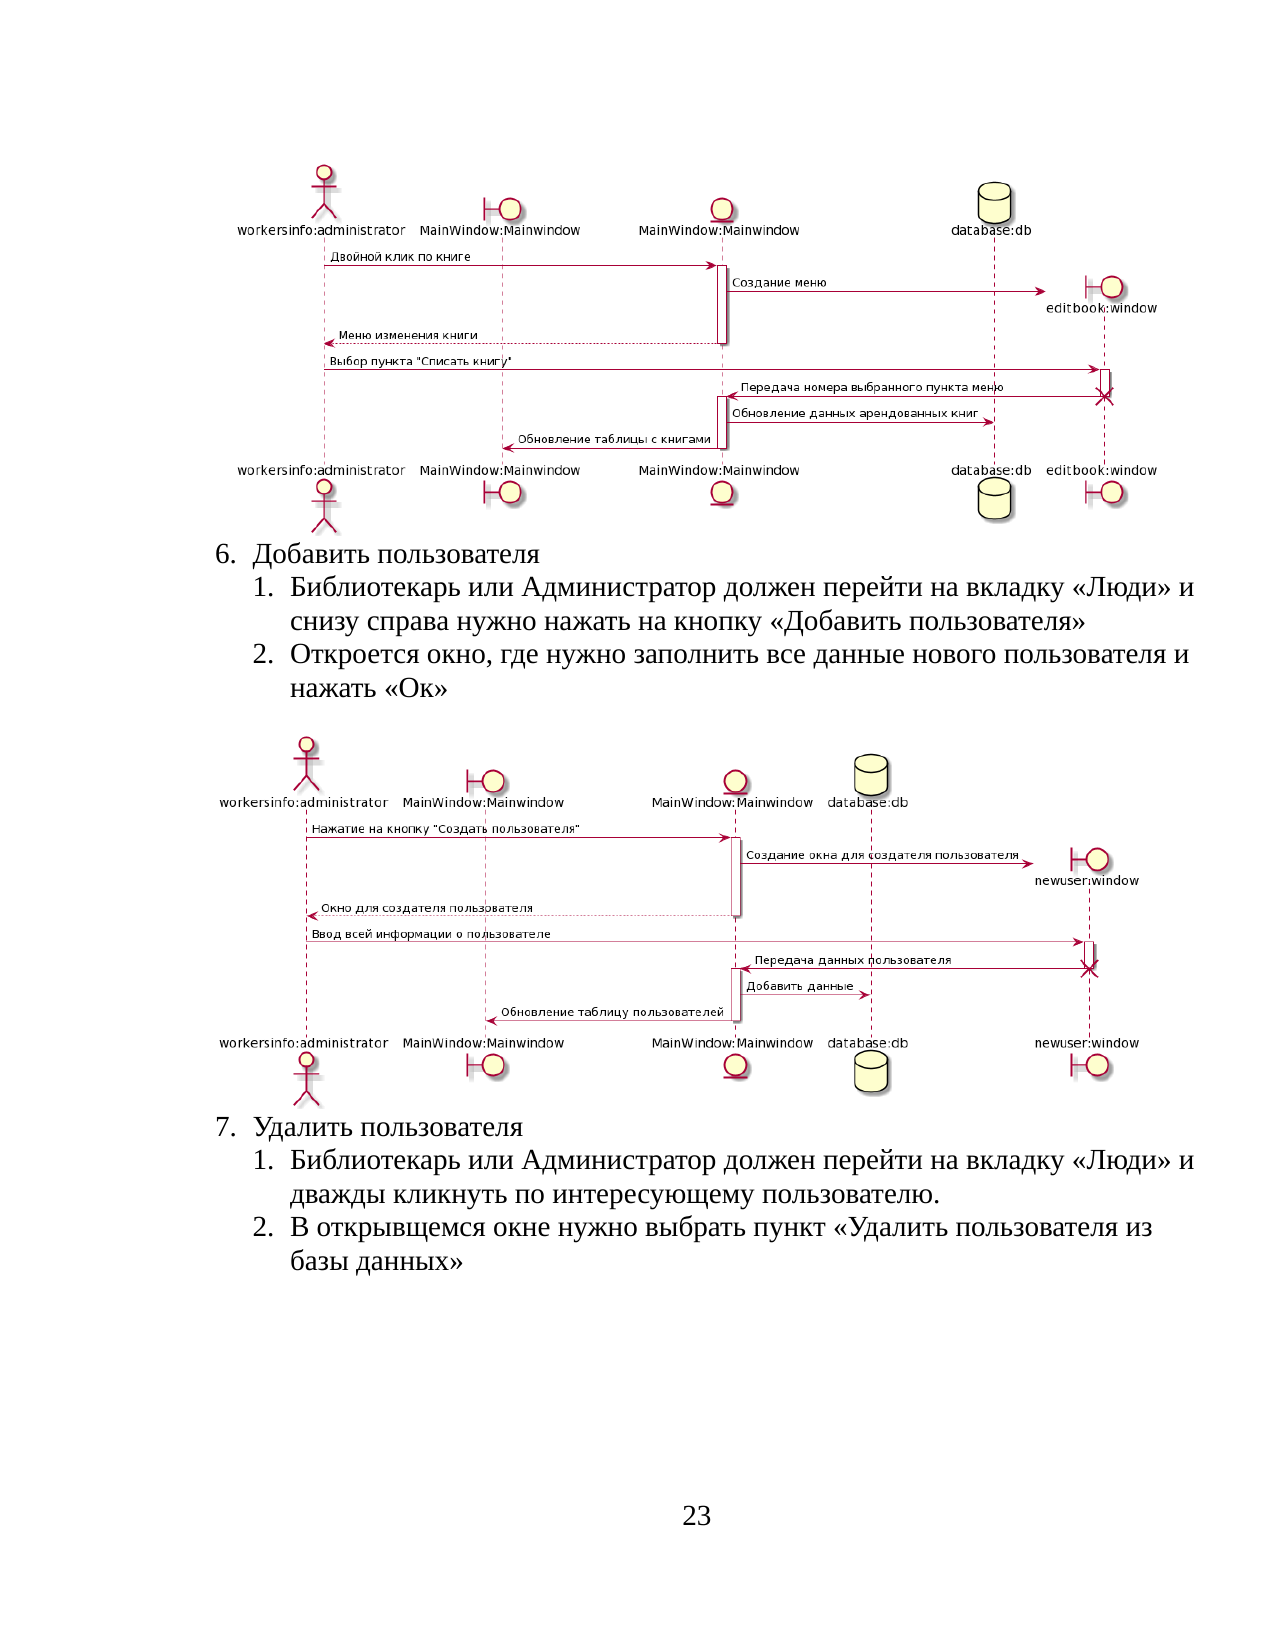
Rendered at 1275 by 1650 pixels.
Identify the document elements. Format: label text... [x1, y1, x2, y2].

list Откроется окно, где нужно заполнить все данные нового пользователя и нажать «Ок» [252, 636, 1216, 703]
list В открывщемся окне нужно выбрать пункт «Удалить пользователя из базы данных» [252, 1209, 1216, 1276]
list Библиотекарь или Администратор должен перейти на вкладку «Люди» и дважды кликнуть по интересующему пользователю. [252, 1142, 1216, 1209]
list Добавить пользователя [215, 152, 1216, 569]
list Библиотекарь или Администратор должен перейти на вкладку «Люди» и снизу справа нужно нажать на кнопку «Добавить пользователя» [252, 569, 1216, 636]
picture [214, 730, 1144, 1109]
list Удалить пользователя [215, 703, 1216, 1142]
picture [232, 158, 1162, 536]
